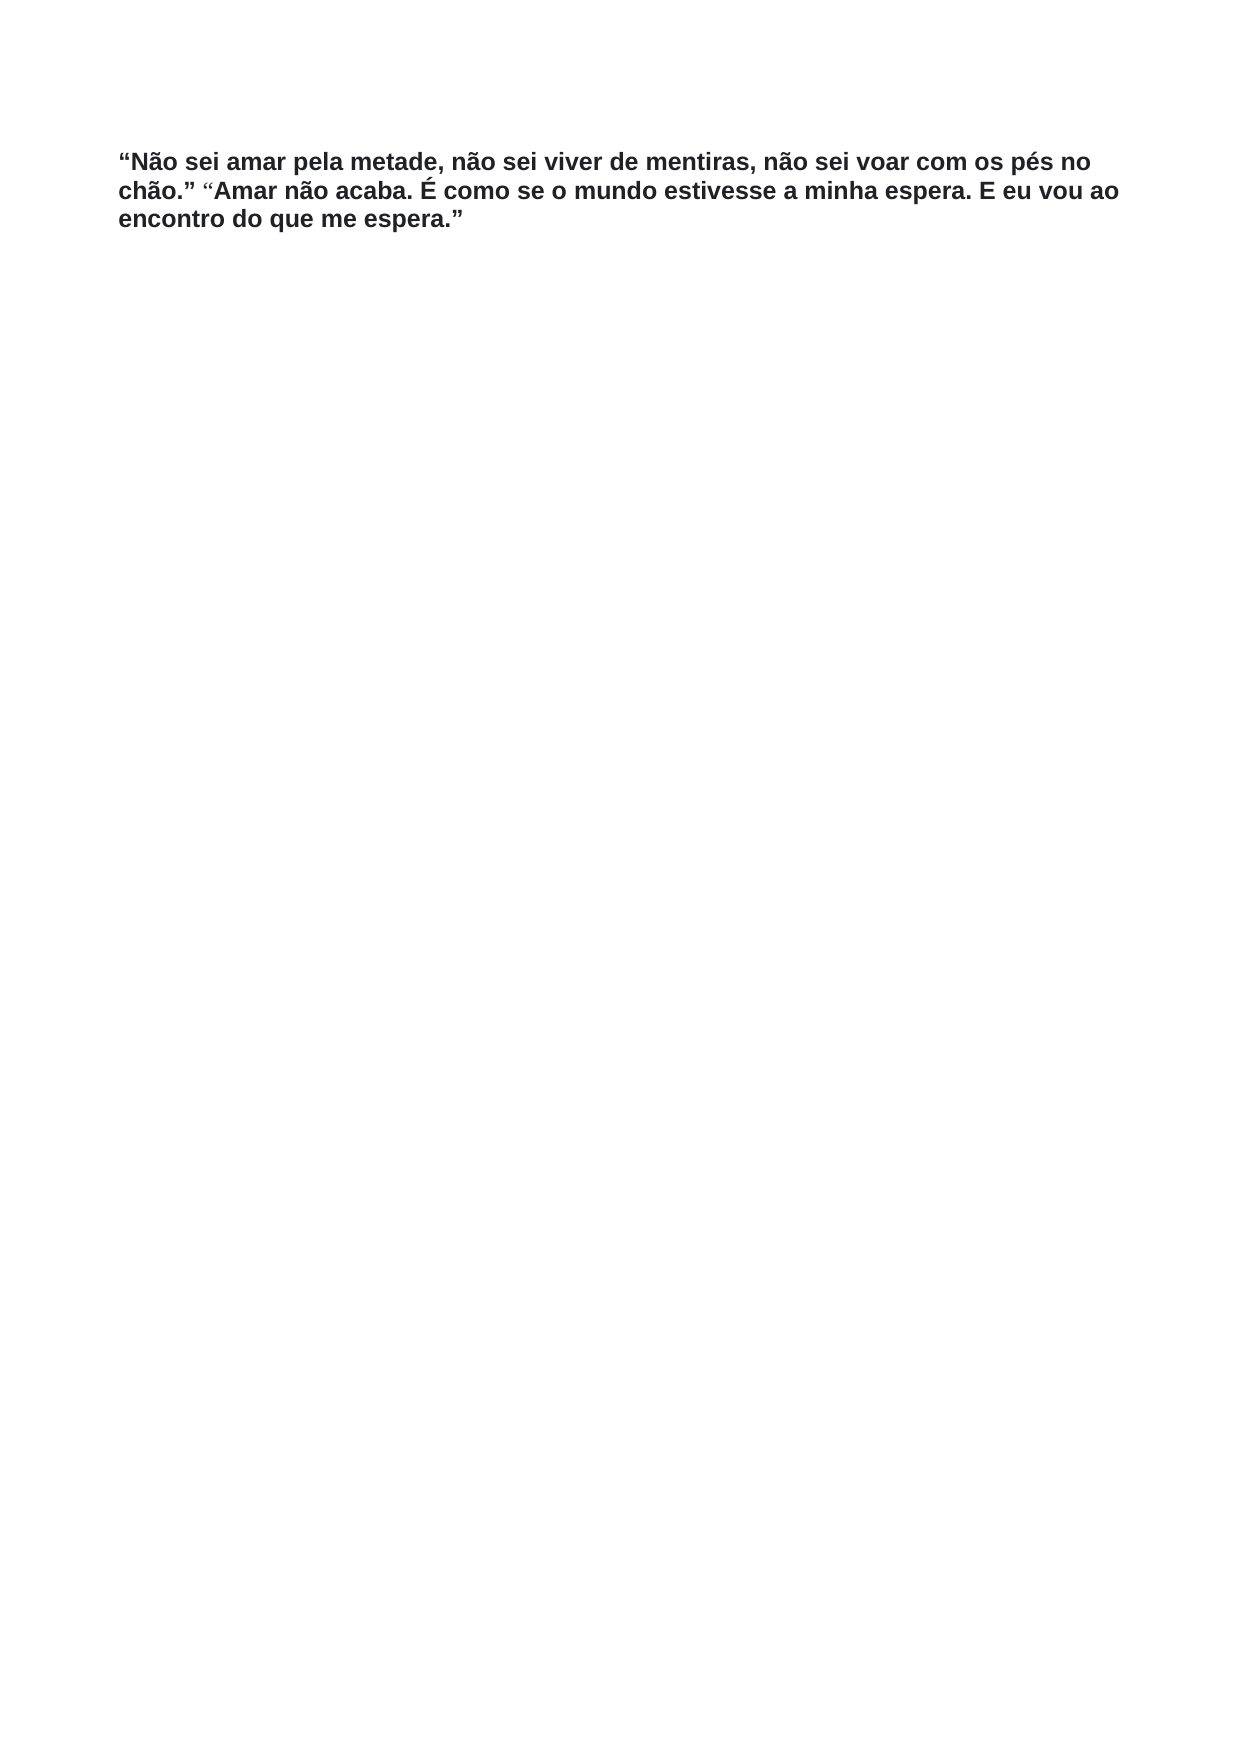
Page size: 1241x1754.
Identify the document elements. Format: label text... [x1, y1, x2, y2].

text “Não sei amar pela metade, não sei viver de mentiras, não sei voar com os pés no chão.” “Amar não acaba. É como se o mundo estivesse a minha espera. E eu vou ao encontro do que me espera.” [118, 118, 1122, 233]
